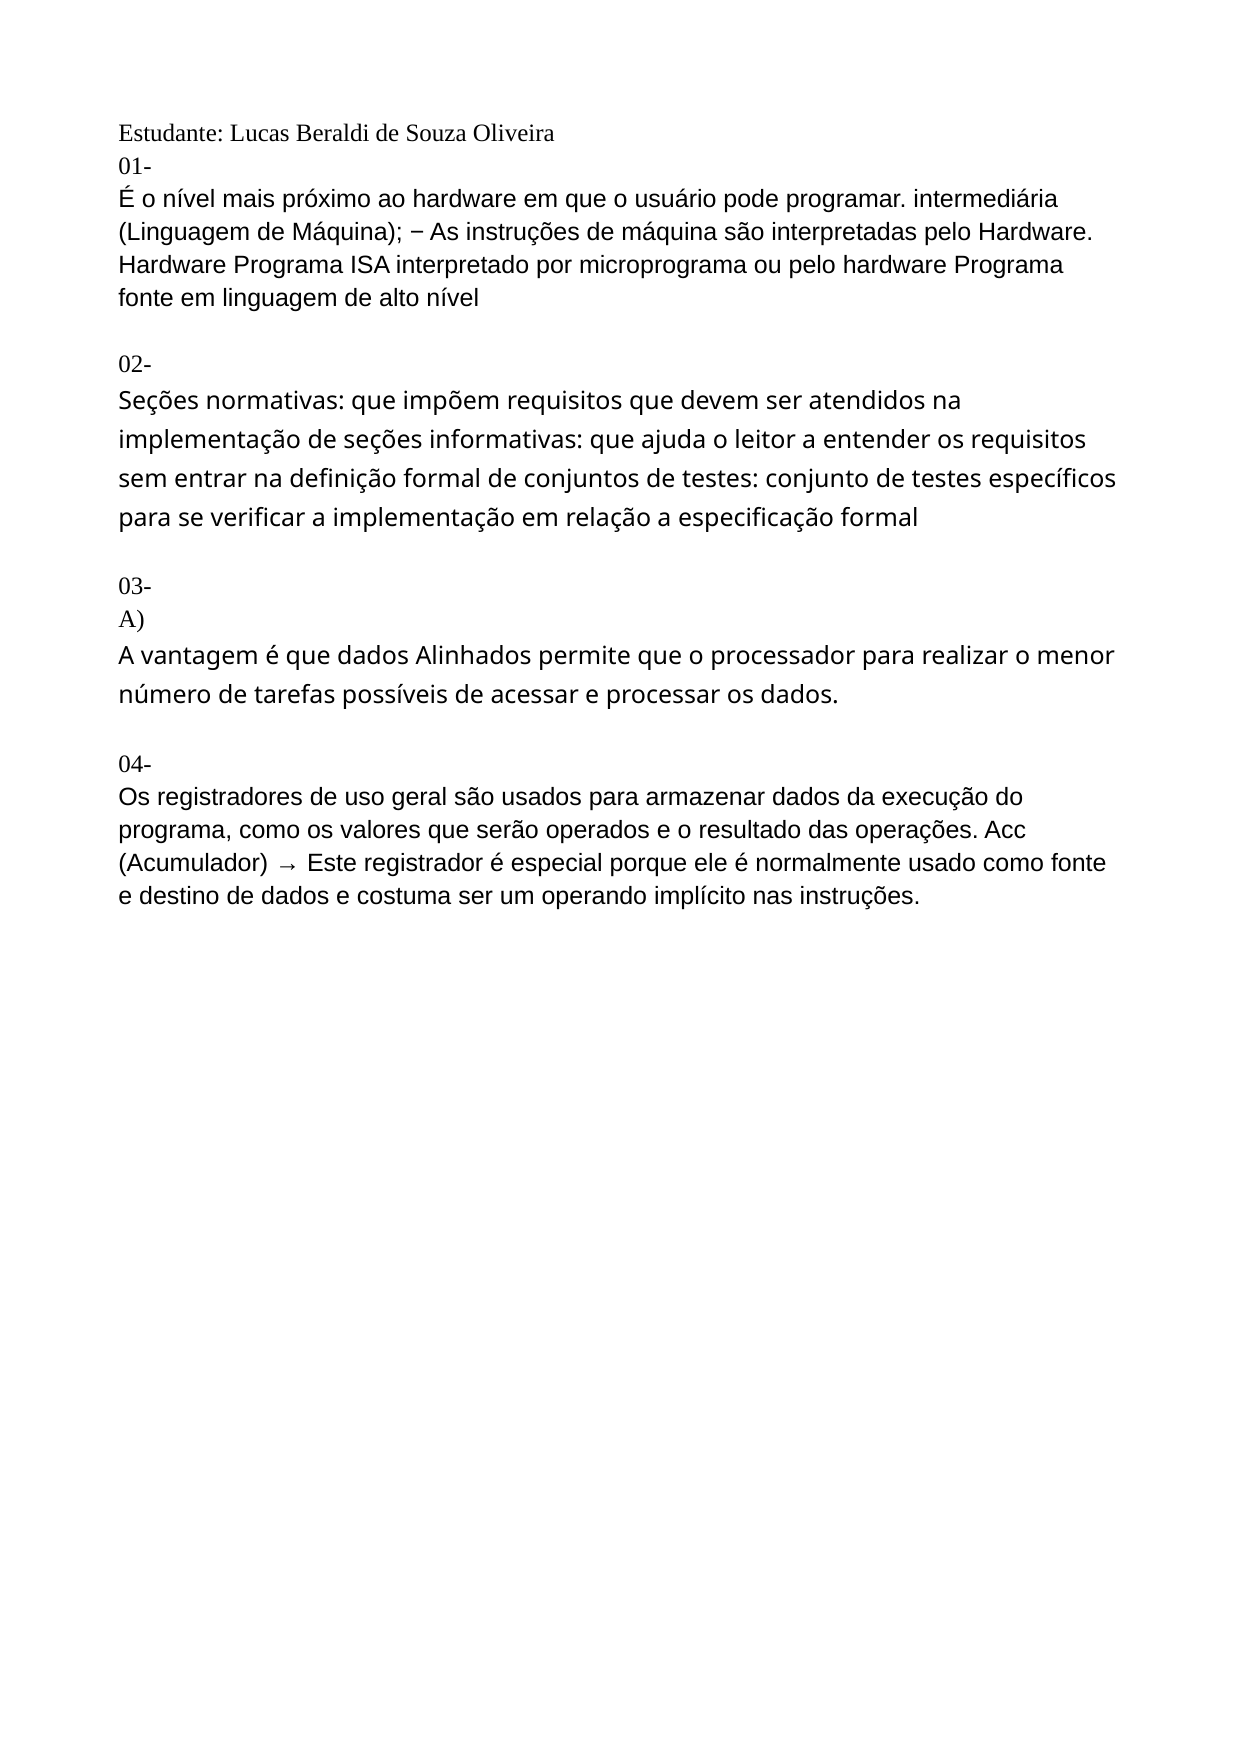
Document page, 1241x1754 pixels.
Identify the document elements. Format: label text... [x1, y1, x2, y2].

text 01- [118, 151, 1122, 180]
text A) [118, 604, 1122, 633]
text 03- [118, 571, 1122, 600]
text 02- [118, 349, 1122, 378]
text 04- [118, 749, 1122, 777]
text Os registradores de uso geral são usados para armazenar dados da execução do programa, como os valores que serão operados e o resultado das operações. Acc (Acumulador) → Este registrador é especial porque ele é normalmente usado como fonte e destino de dados e costuma ser um operando implícito nas instruções. [118, 782, 1122, 909]
text Seções normativas: que impõem requisitos que devem ser atendidos na implementação de seções informativas: que ajuda o leitor a entender os requisitos sem entrar na definição formal de conjuntos de testes: conjunto de testes específicos para se verificar a implementação em relação a especificação formal [118, 382, 1122, 567]
text Estudante: Lucas Beraldi de Souza Oliveira [118, 118, 1122, 147]
text A vantagem é que dados Alinhados permite que o processador para realizar o menor número de tarefas possíveis de acessar e processar os dados. [118, 637, 1122, 711]
text É o nível mais próximo ao hardware em que o usuário pode programar. intermediária (Linguagem de Máquina); − As instruções de máquina são interpretadas pelo Hardware. Hardware Programa ISA interpretado por microprograma ou pelo hardware Programa fonte em linguagem de alto nível [118, 184, 1122, 312]
